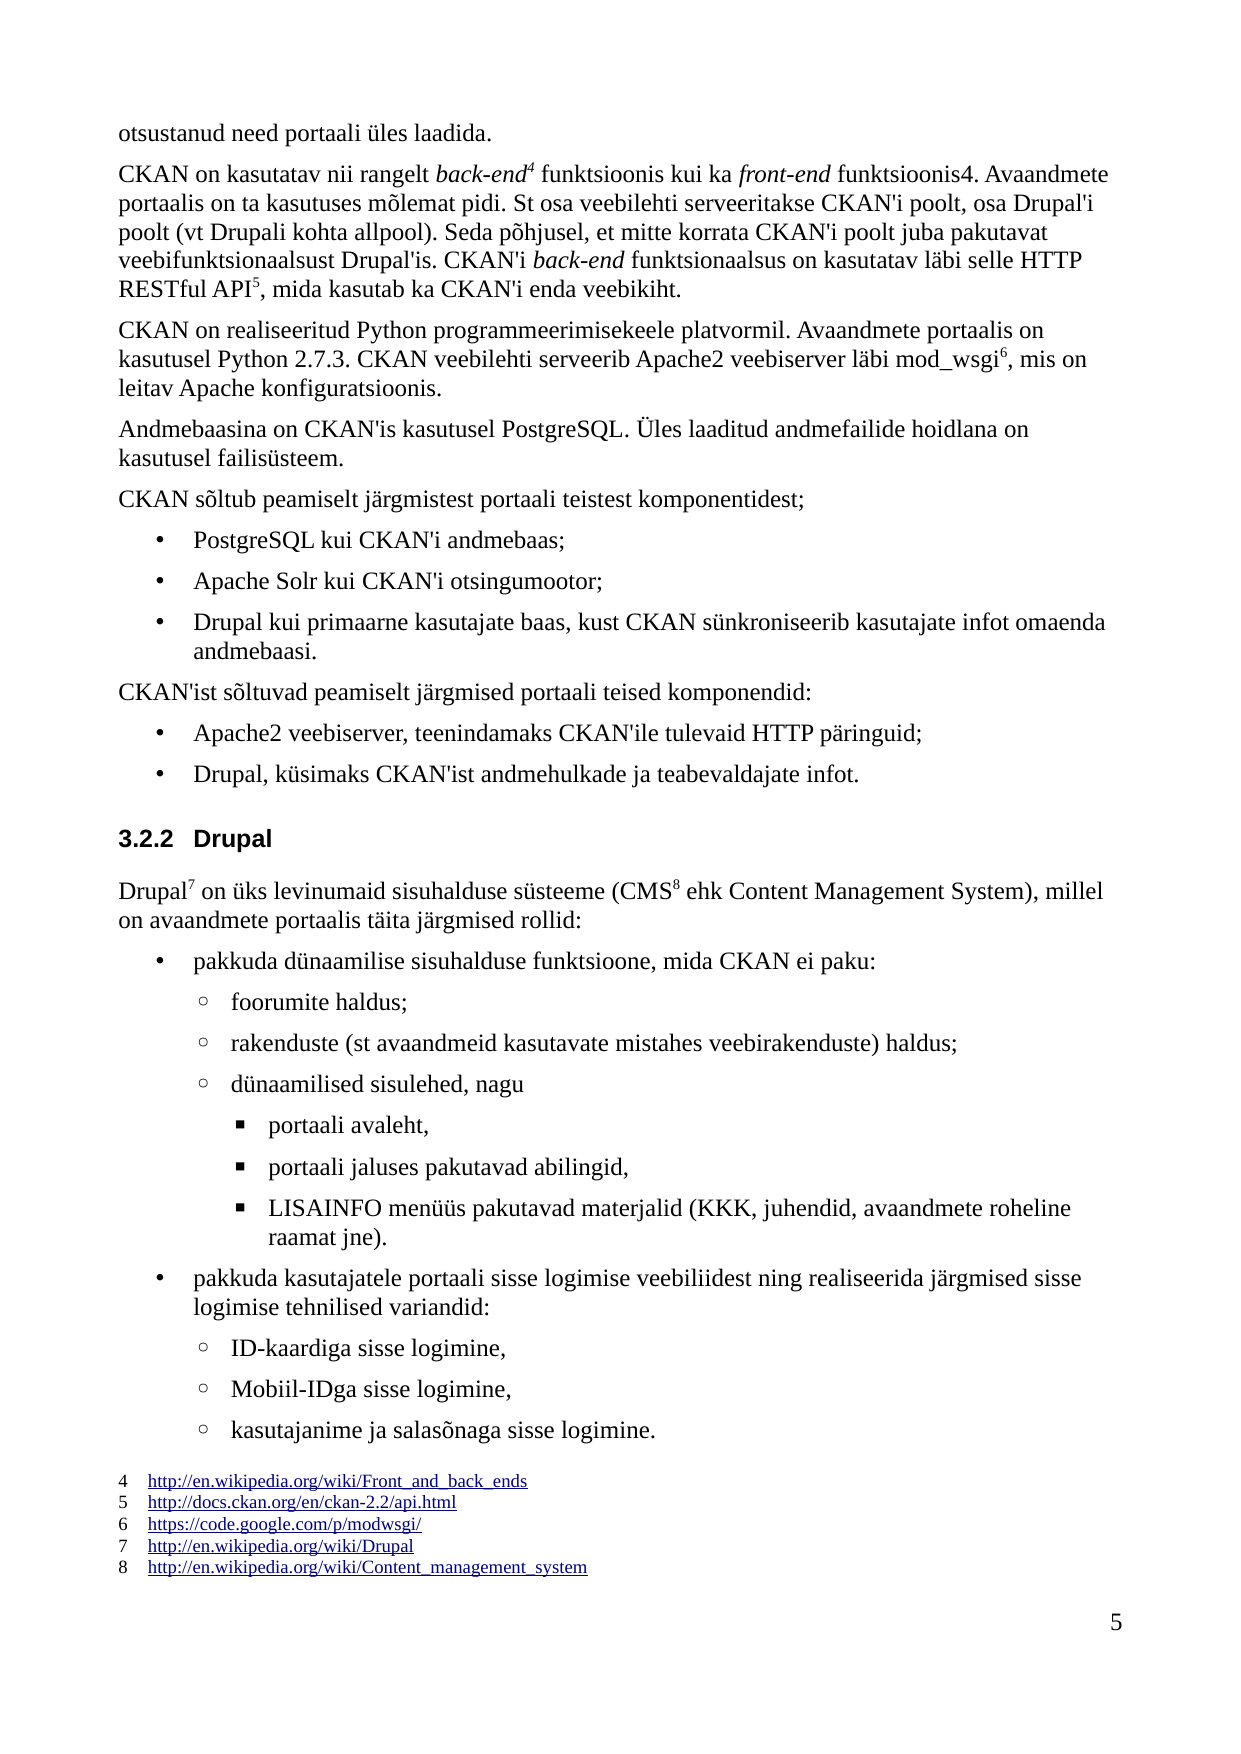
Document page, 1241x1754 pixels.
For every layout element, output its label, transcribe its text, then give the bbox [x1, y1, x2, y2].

list Apache Solr kui CKAN'i otsingumootor; [156, 566, 1122, 595]
text Drupal on üks levinumaid sisuhalduse süsteeme (CMS ehk Content Management System), millel on avaandmete portaalis täita järgmised rollid: [118, 876, 1122, 934]
list ID-kaardiga sisse logimine, [193, 1333, 1122, 1361]
text Andmebaasina on CKAN'is kasutusel PostgreSQL. Üles laaditud andmefailide hoidlana on kasutusel failisüsteem. [118, 414, 1122, 472]
text http://en.wikipedia.org/wiki/Content_management_system [118, 1556, 1122, 1578]
text CKAN'ist sõltuvad peamiselt järgmised portaali teised komponendid: [118, 677, 1122, 706]
text CKAN sõltub peamiselt järgmistest portaali teistest komponentidest; [118, 484, 1122, 513]
list pakkuda kasutajatele portaali sisse logimise veebiliidest ning realiseerida järgmised sisse logimise tehnilised variandid: [156, 1263, 1122, 1320]
text CKAN on kasutatav nii rangelt back-end funktsioonis kui ka front-end funktsioonis4. Avaandmete portaalis on ta kasutuses mõlemat pidi. St osa veebilehti serveeritakse CKAN'i poolt, osa Drupal'i poolt (vt Drupali kohta allpool). Seda põhjusel, et mitte korrata CKAN'i poolt juba pakutavat veebifunktsionaalsust Drupal'is. CKAN'i back-end funktsionaalsus on kasutatav läbi selle HTTP RESTful API, mida kasutab ka CKAN'i enda veebikiht. [118, 159, 1122, 303]
list Drupal kui primaarne kasutajate baas, kust CKAN sünkroniseerib kasutajate infot omaenda andmebaasi. [156, 607, 1122, 665]
list rakenduste (st avaandmeid kasutavate mistahes veebirakenduste) haldus; [193, 1028, 1122, 1057]
list PostgreSQL kui CKAN'i andmebaas; [156, 525, 1122, 554]
text http://en.wikipedia.org/wiki/Front_and_back_ends [118, 1470, 1122, 1491]
list foorumite haldus; [193, 987, 1122, 1016]
text otsustanud need portaali üles laadida. [118, 118, 1122, 147]
text http://docs.ckan.org/en/ckan-2.2/api.html [118, 1491, 1122, 1513]
text https://code.google.com/p/modwsgi/ [118, 1513, 1122, 1534]
subtitle Drupal [118, 824, 1122, 852]
text CKAN on realiseeritud Python programmeerimisekeele platvormil. Avaandmete portaalis on kasutusel Python 2.7.3. CKAN veebilehti serveerib Apache2 veebiserver läbi mod_wsgi, mis on leitav Apache konfiguratsioonis. [118, 315, 1122, 402]
list pakkuda dünaamilise sisuhalduse funktsioone, mida CKAN ei paku: [156, 946, 1122, 975]
list portaali jaluses pakutavad abilingid, [231, 1152, 1122, 1181]
list kasutajanime ja salasõnaga sisse logimine. [193, 1415, 1122, 1444]
list Mobiil-IDga sisse logimine, [193, 1374, 1122, 1403]
list Drupal, küsimaks CKAN'ist andmehulkade ja teabevaldajate infot. [156, 759, 1122, 788]
text http://en.wikipedia.org/wiki/Drupal [118, 1534, 1122, 1556]
list Apache2 veebiserver, teenindamaks CKAN'ile tulevaid HTTP päringuid; [156, 718, 1122, 747]
list dünaamilised sisulehed, nagu [193, 1069, 1122, 1098]
list portaali avaleht, [231, 1111, 1122, 1139]
list LISAINFO menüüs pakutavad materjalid (KKK, juhendid, avaandmete roheline raamat jne). [231, 1193, 1122, 1250]
